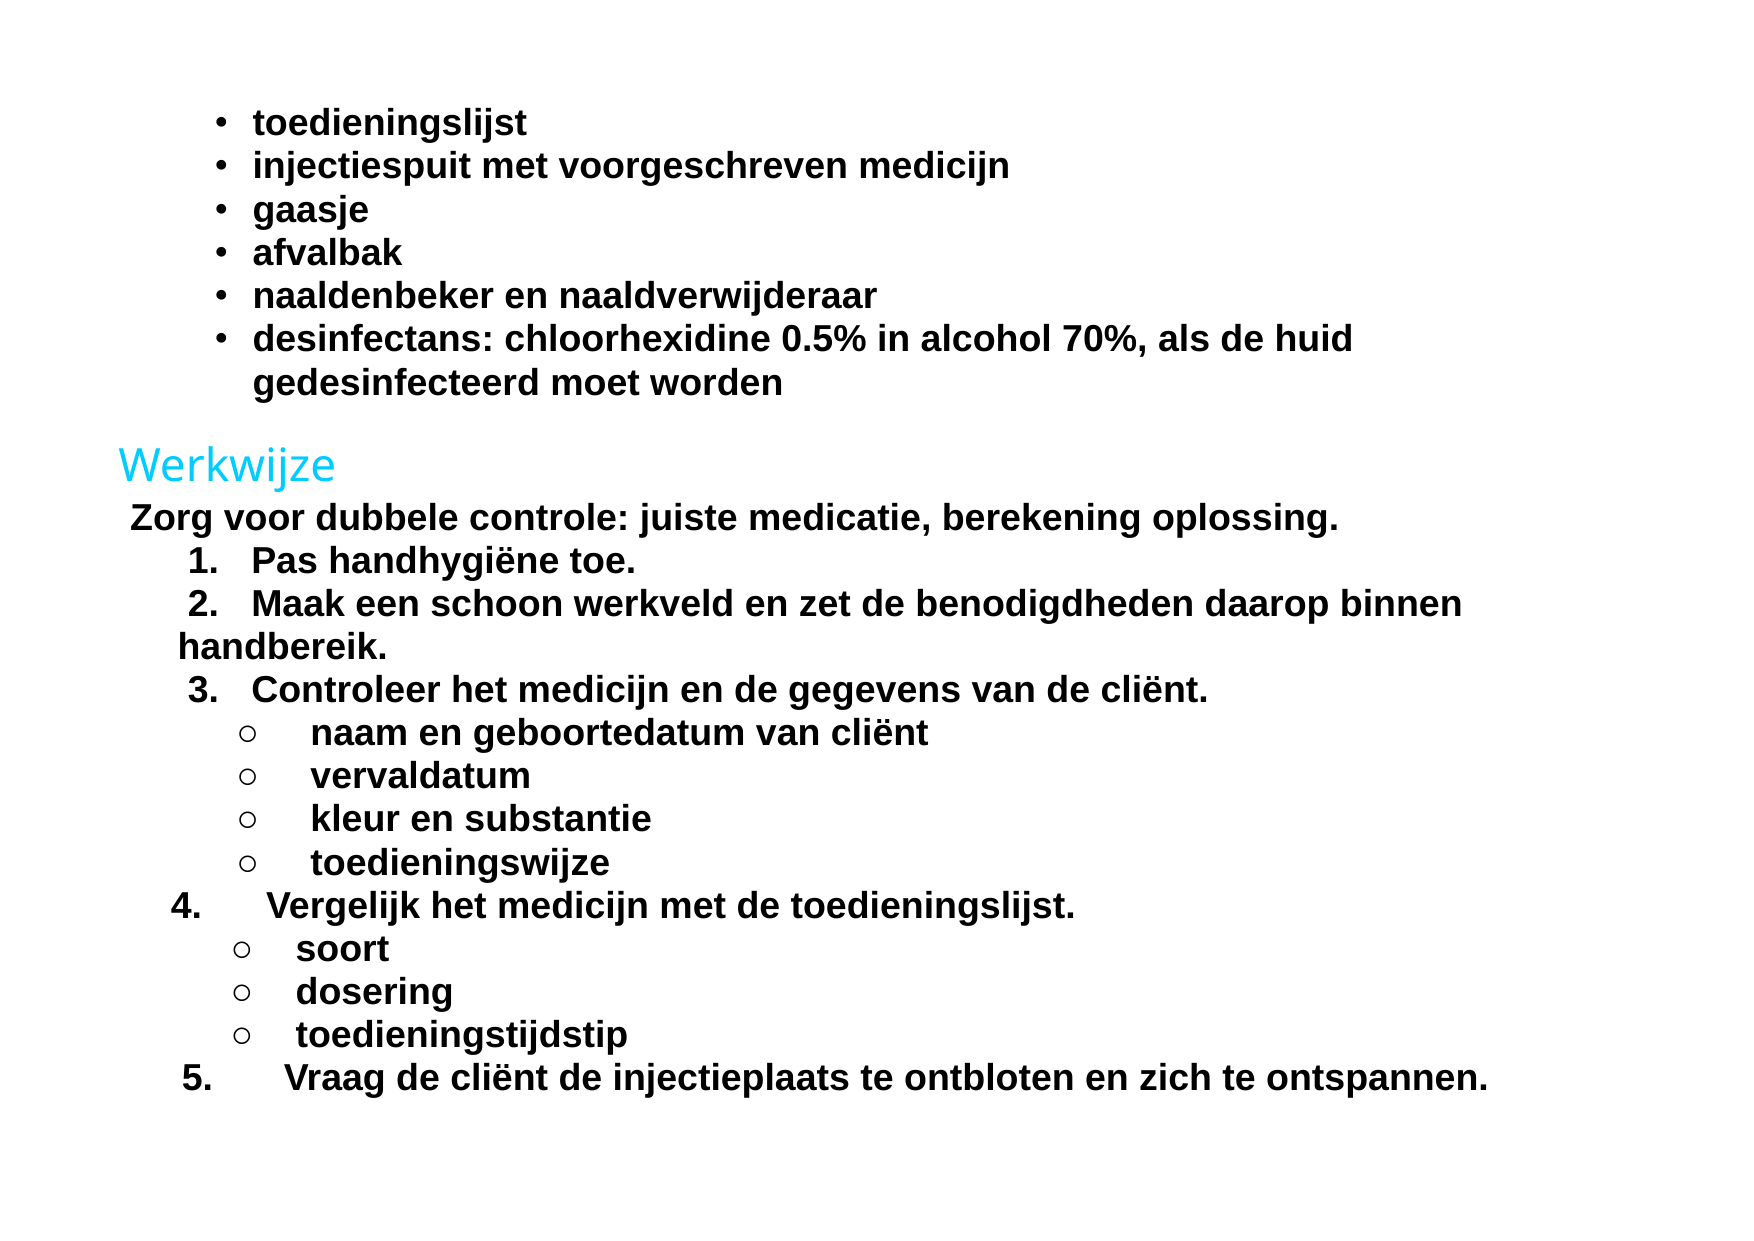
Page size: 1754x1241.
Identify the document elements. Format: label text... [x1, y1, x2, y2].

list naam en geboortedatum van cliënt [236, 710, 1636, 753]
list toedieningswijze [236, 840, 1636, 883]
list toedieningstijdstip [148, 1012, 1636, 1055]
subtitle Zorg voor dubbele controle: juiste medicatie, berekening oplossing. [130, 495, 1636, 538]
list vervaldatum [236, 753, 1636, 797]
subtitle naaldenbeker en naaldverwijderaar [215, 273, 1636, 317]
list Vraag de cliënt de injectieplaats te ontbloten en zich te ontspannen. [136, 1055, 1636, 1098]
subtitle afvalbak [215, 230, 1636, 273]
subtitle gaasje [215, 187, 1636, 230]
list Controleer het medicijn en de gegevens van de cliënt. [177, 667, 1636, 710]
list Vergelijk het medicijn met de toedieningslijst. [118, 883, 1636, 926]
list Pas handhygiëne toe. [177, 538, 1636, 581]
list Maak een schoon werkveld en zet de benodigdheden daarop binnen handbereik. [177, 581, 1636, 667]
list kleur en substantie [236, 797, 1636, 840]
subtitle toedieningslijst [215, 100, 1636, 144]
list dosering [148, 969, 1636, 1012]
subtitle Werkwijze [118, 432, 1636, 495]
subtitle injectiespuit met voorgeschreven medicijn [215, 144, 1636, 187]
subtitle desinfectans: chloorhexidine 0.5% in alcohol 70%, als de huid gedesinfecteerd moet worden [215, 317, 1636, 403]
list soort [148, 926, 1636, 969]
